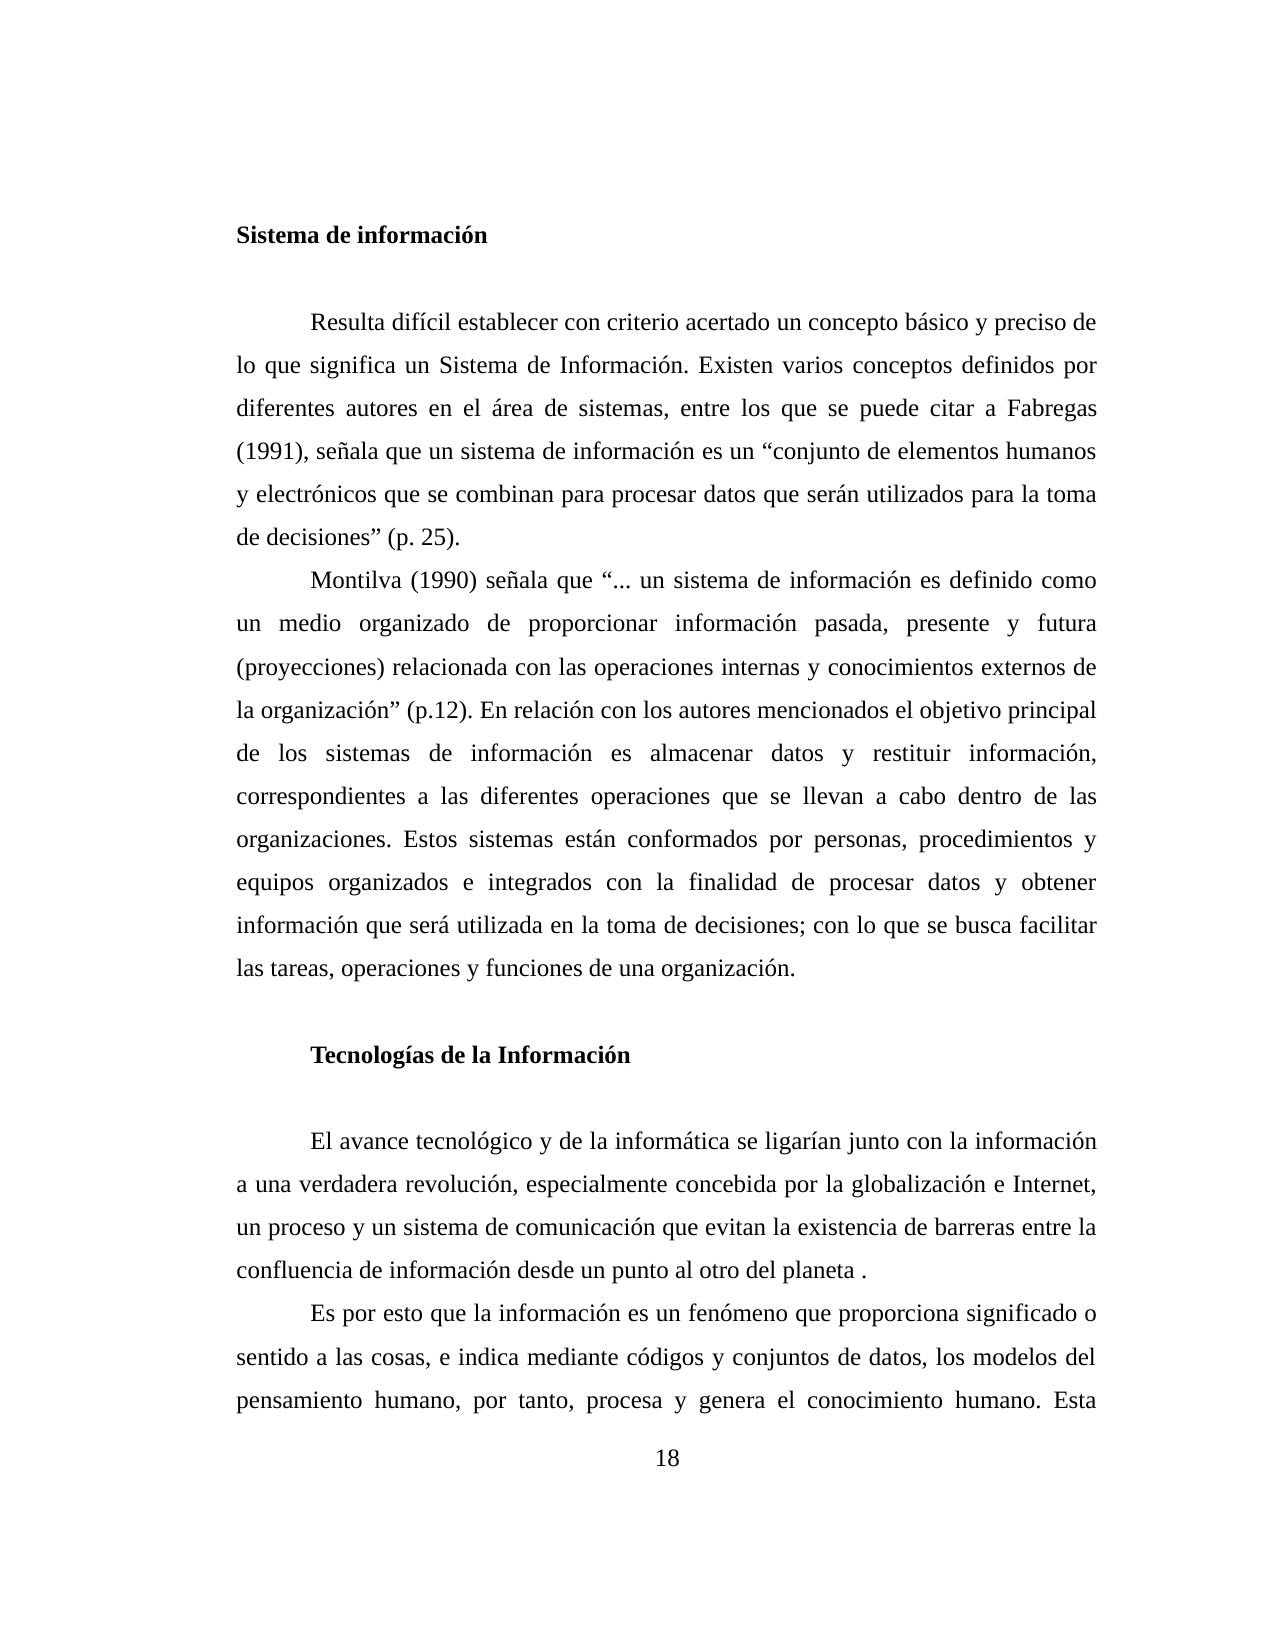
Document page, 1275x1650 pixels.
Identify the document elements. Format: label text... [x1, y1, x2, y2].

text Montilva (1990) señala que “... un sistema de información es definido como un medio organizado de proporcionar información pasada, presente y futura (proyecciones) relacionada con las operaciones internas y conocimientos externos de la organización” (p.12). En relación con los autores mencionados el objetivo principal de los sistemas de información es almacenar datos y restituir información, correspondientes a las diferentes operaciones que se llevan a cabo dentro de las organizaciones. Estos sistemas están conformados por personas, procedimientos y equipos organizados e integrados con la finalidad de procesar datos y obtener información que será utilizada en la toma de decisiones; con lo que se busca facilitar las tareas, operaciones y funciones de una organización. [236, 565, 1098, 982]
text Tecnologías de la Información [236, 1040, 1098, 1068]
text El avance tecnológico y de la informática se ligarían junto con la información a una verdadera revolución, especialmente concebida por la globalización e Internet, un proceso y un sistema de comunicación que evitan la existencia de barreras entre la confluencia de información desde un punto al otro del planeta . [236, 1126, 1098, 1284]
text Es por esto que la información es un fenómeno que proporciona significado o sentido a las cosas, e indica mediante códigos y conjuntos de datos, los modelos del pensamiento humano, por tanto, procesa y genera el conocimiento humano. Esta [236, 1298, 1098, 1413]
text Resulta difícil establecer con criterio acertado un concepto básico y preciso de lo que significa un Sistema de Información. Existen varios conceptos definidos por diferentes autores en el área de sistemas, entre los que se puede citar a Fabregas (1991), señala que un sistema de información es un “conjunto de elementos humanos y electrónicos que se combinan para procesar datos que serán utilizados para la toma de decisiones” (p. 25). [236, 307, 1098, 551]
text Sistema de información [236, 220, 1098, 249]
